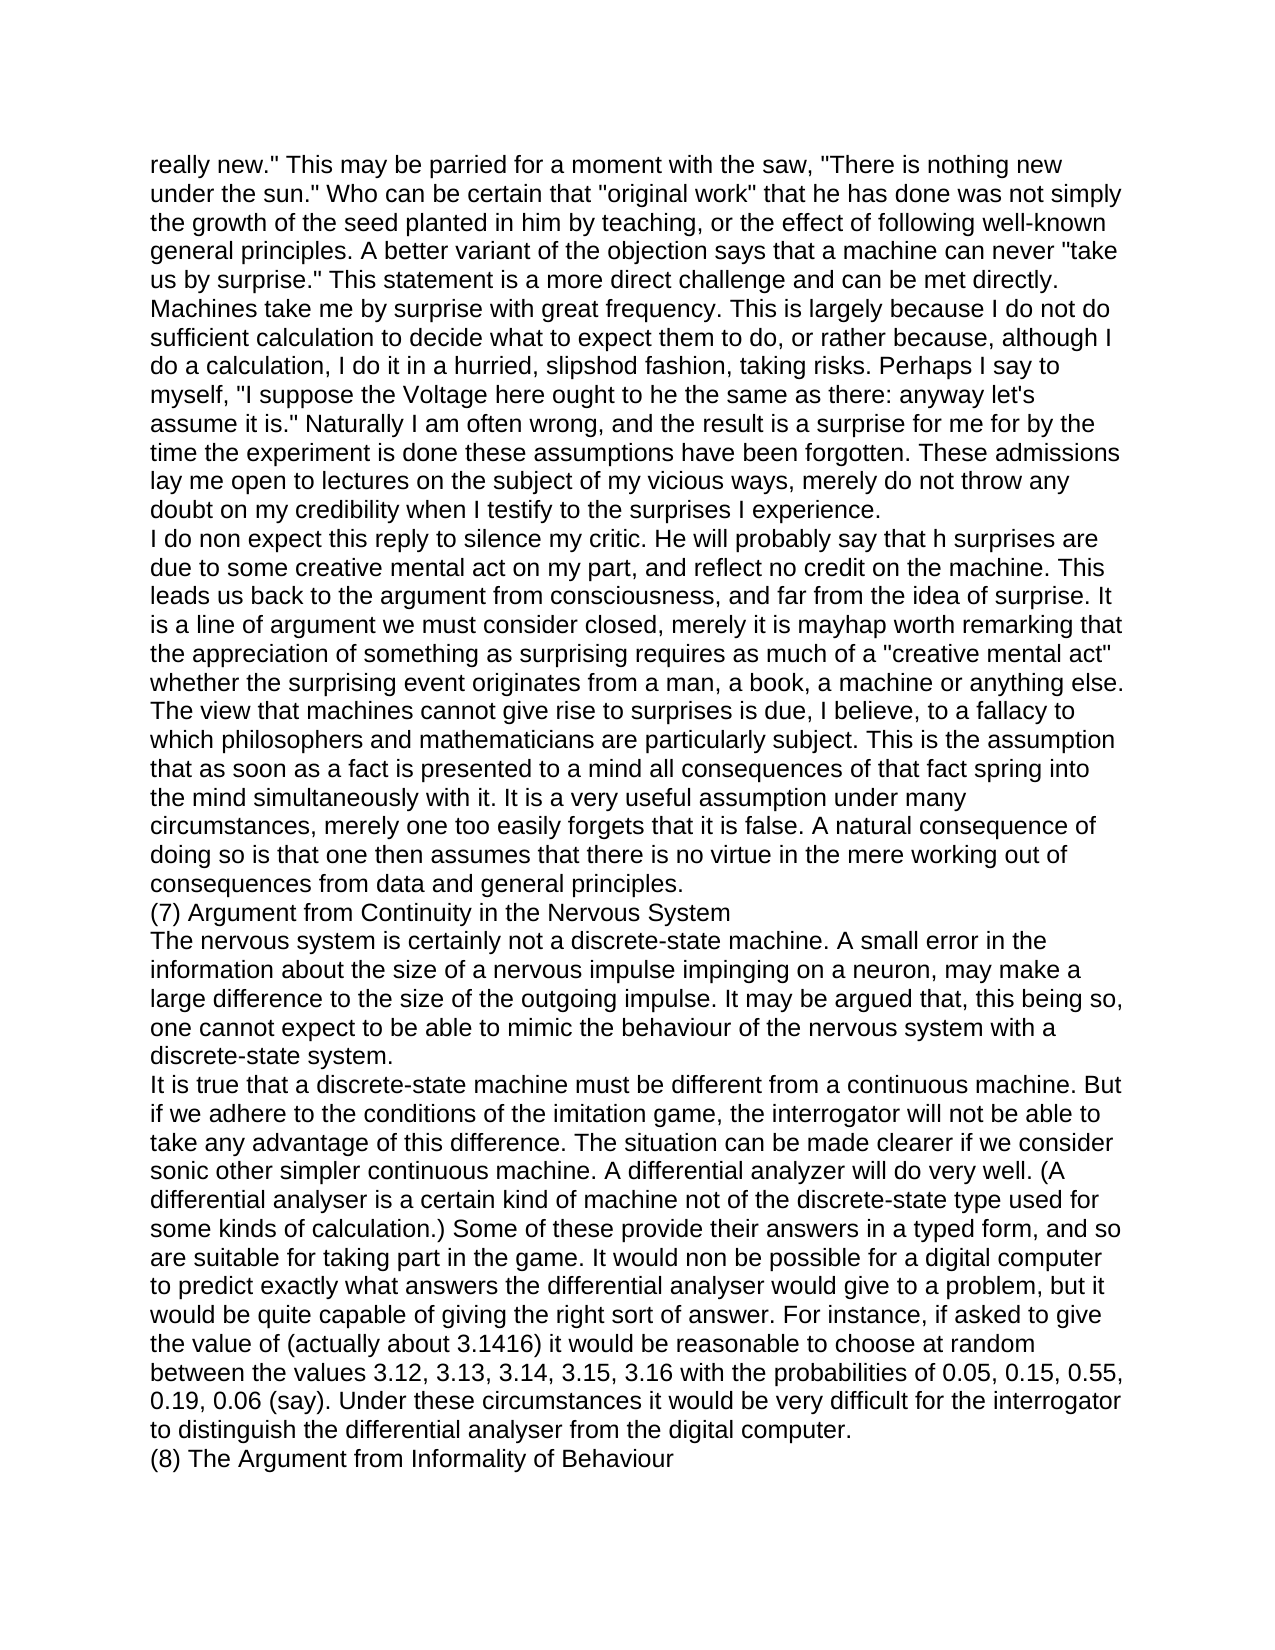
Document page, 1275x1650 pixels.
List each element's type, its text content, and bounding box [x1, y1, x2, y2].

text (7) Argument from Continuity in the Nervous System [150, 897, 1125, 926]
text I do non expect this reply to silence my critic. He will probably say that h surprises are due to some creative mental act on my part, and reflect no credit on the machine. This leads us back to the argument from consciousness, and far from the idea of surprise. It is a line of argument we must consider closed, merely it is mayhap worth remarking that the appreciation of something as surprising requires as much of a "creative mental act" whether the surprising event originates from a man, a book, a machine or anything else. [150, 524, 1125, 696]
text (8) The Argument from Informality of Behaviour [150, 1444, 1125, 1472]
text really new." This may be parried for a moment with the saw, "There is nothing new under the sun." Who can be certain that "original work" that he has done was not simply the growth of the seed planted in him by teaching, or the effect of following well-known general principles. A better variant of the objection says that a machine can never "take us by surprise." This statement is a more direct challenge and can be met directly. Machines take me by surprise with great frequency. This is largely because I do not do sufficient calculation to decide what to expect them to do, or rather because, although I do a calculation, I do it in a hurried, slipshod fashion, taking risks. Perhaps I say to myself, "I suppose the Voltage here ought to he the same as there: anyway let's assume it is." Naturally I am often wrong, and the result is a surprise for me for by the time the experiment is done these assumptions have been forgotten. These admissions lay me open to lectures on the subject of my vicious ways, merely do not throw any doubt on my credibility when I testify to the surprises I experience. [150, 150, 1125, 524]
text The view that machines cannot give rise to surprises is due, I believe, to a fallacy to which philosophers and mathematicians are particularly subject. This is the assumption that as soon as a fact is presented to a mind all consequences of that fact spring into the mind simultaneously with it. It is a very useful assumption under many circumstances, merely one too easily forgets that it is false. A natural consequence of doing so is that one then assumes that there is no virtue in the mere working out of consequences from data and general principles. [150, 696, 1125, 897]
text The nervous system is certainly not a discrete-state machine. A small error in the information about the size of a nervous impulse impinging on a neuron, may make a large difference to the size of the outgoing impulse. It may be argued that, this being so, one cannot expect to be able to mimic the behaviour of the nervous system with a discrete-state system. [150, 926, 1125, 1070]
text It is true that a discrete-state machine must be different from a continuous machine. But if we adhere to the conditions of the imitation game, the interrogator will not be able to take any advantage of this difference. The situation can be made clearer if we consider sonic other simpler continuous machine. A differential analyzer will do very well. (A differential analyser is a certain kind of machine not of the discrete-state type used for some kinds of calculation.) Some of these provide their answers in a typed form, and so are suitable for taking part in the game. It would non be possible for a digital computer to predict exactly what answers the differential analyser would give to a problem, but it would be quite capable of giving the right sort of answer. For instance, if asked to give the value of (actually about 3.1416) it would be reasonable to choose at random between the values 3.12, 3.13, 3.14, 3.15, 3.16 with the probabilities of 0.05, 0.15, 0.55, 0.19, 0.06 (say). Under these circumstances it would be very difficult for the interrogator to distinguish the differential analyser from the digital computer. [150, 1070, 1125, 1444]
